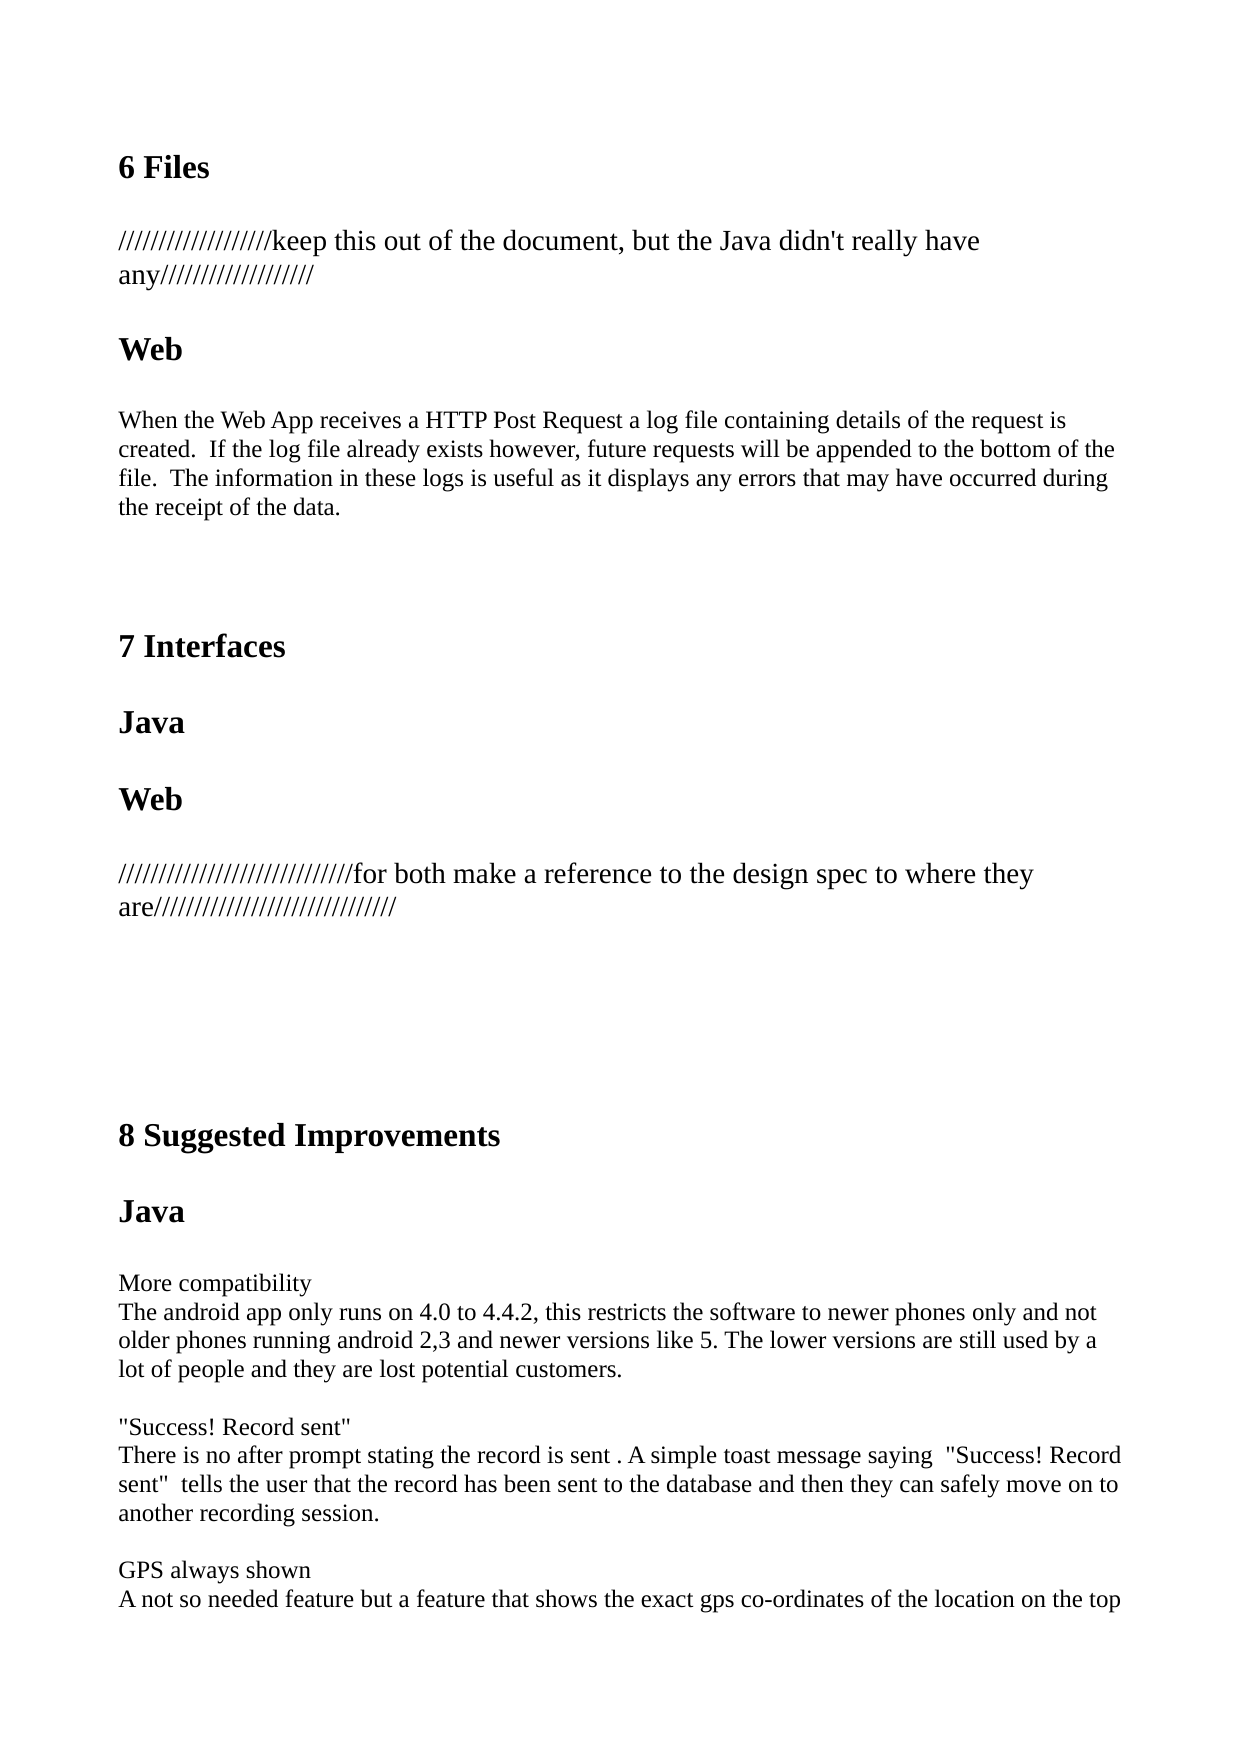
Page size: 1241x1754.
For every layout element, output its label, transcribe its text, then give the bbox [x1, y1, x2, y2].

text 7 Interfaces [118, 626, 1122, 664]
text ///////////////////keep this out of the document, but the Java didn't really have any/////////////////// [118, 223, 1122, 291]
text Web [118, 779, 1122, 818]
text 8 Suggested Improvements [118, 1115, 1122, 1153]
text More compatibility [118, 1268, 1122, 1297]
text Java [118, 1191, 1122, 1230]
text /////////////////////////////for both make a reference to the design spec to where they are////////////////////////////// [118, 856, 1122, 923]
text When the Web App receives a HTTP Post Request a log file containing details of the request is created. If the log file already exists however, future requests will be appended to the bottom of the file. The information in these logs is useful as it displays any errors that may have occurred during the receipt of the data. [118, 406, 1122, 521]
text Java [118, 703, 1122, 741]
text "Success! Record sent" [118, 1412, 1122, 1441]
text A not so needed feature but a feature that shows the exact gps co-ordinates of the location on the top [118, 1584, 1122, 1613]
text 6 Files [118, 147, 1122, 185]
text The android app only runs on 4.0 to 4.4.2, this restricts the software to newer phones only and not older phones running android 2,3 and newer versions like 5. The lower versions are still used by a lot of people and they are lost potential customers. [118, 1297, 1122, 1383]
text There is no after prompt stating the record is sent . A simple toast message saying "Success! Record sent" tells the user that the record has been sent to the database and then they can safely move on to another recording session. [118, 1441, 1122, 1527]
text Web [118, 329, 1122, 367]
text GPS always shown [118, 1556, 1122, 1584]
